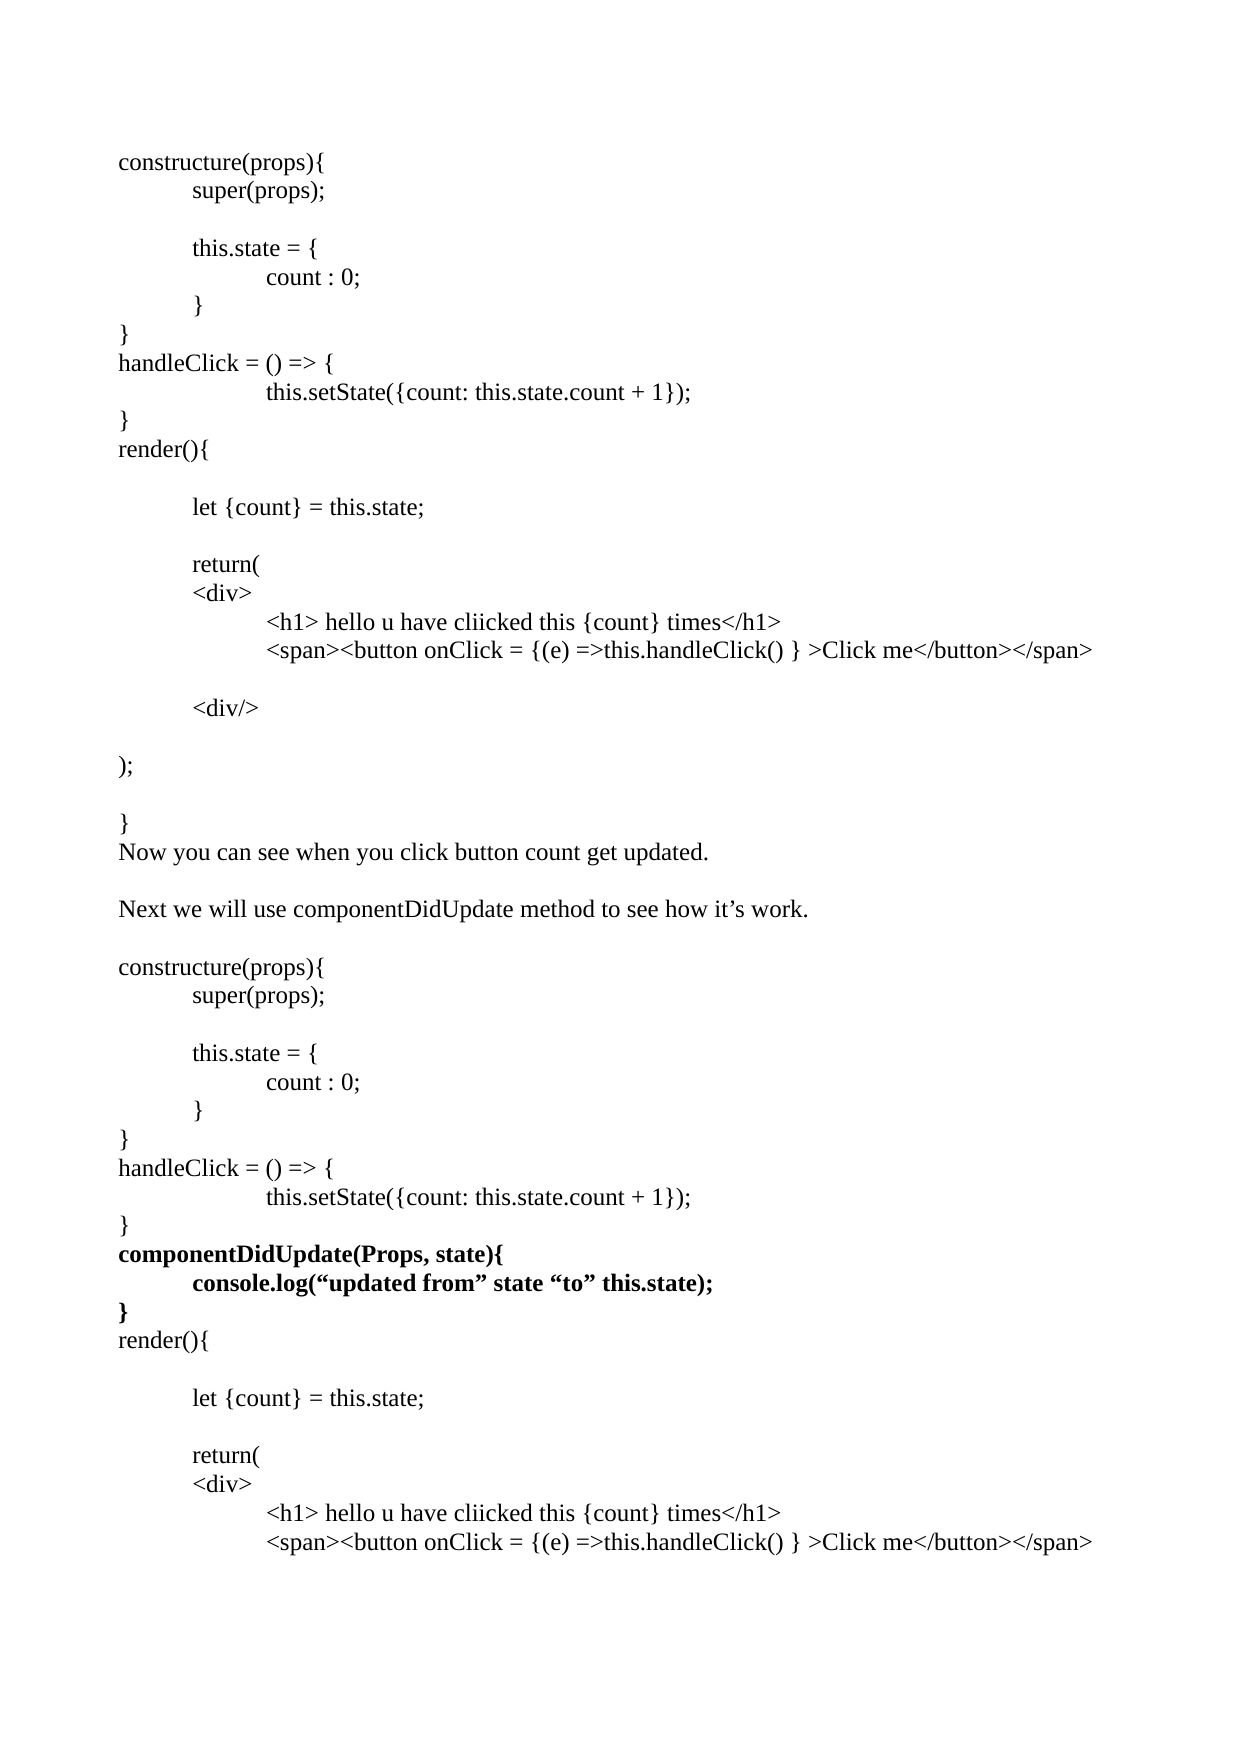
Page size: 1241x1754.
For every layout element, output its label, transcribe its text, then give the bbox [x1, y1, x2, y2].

text this.setState({count: this.state.count + 1}); [118, 1182, 1122, 1211]
text render(){ [118, 1326, 1122, 1354]
text } [118, 291, 1122, 319]
text constructure(props){ [118, 952, 1122, 981]
text ); [118, 751, 1122, 779]
text Now you can see when you click button count get updated. [118, 837, 1122, 866]
text count : 0; [118, 1067, 1122, 1096]
text let {count} = this.state; [118, 492, 1122, 521]
text <div> [118, 578, 1122, 607]
text let {count} = this.state; [118, 1383, 1122, 1412]
text this.state = { [118, 1038, 1122, 1067]
text render(){ [118, 434, 1122, 463]
text <div> [118, 1469, 1122, 1498]
text this.setState({count: this.state.count + 1}); [118, 377, 1122, 406]
text <span><button onClick = {(e) =>this.handleClick() } >Click me</button></span> [118, 636, 1122, 664]
text constructure(props){ [118, 147, 1122, 176]
text console.log(“updated from” state “to” this.state); [118, 1268, 1122, 1297]
text } [118, 406, 1122, 434]
text } [118, 1211, 1122, 1239]
text handleClick = () => { [118, 348, 1122, 377]
text } [118, 1297, 1122, 1326]
text <h1> hello u have cliicked this {count} times</h1> [118, 607, 1122, 636]
text handleClick = () => { [118, 1153, 1122, 1182]
text super(props); [118, 176, 1122, 204]
text } [118, 1124, 1122, 1153]
text return( [118, 549, 1122, 578]
text } [118, 1096, 1122, 1124]
text <div/> [118, 693, 1122, 722]
text return( [118, 1441, 1122, 1469]
text componentDidUpdate(Props, state){ [118, 1239, 1122, 1268]
text count : 0; [118, 262, 1122, 291]
text Next we will use componentDidUpdate method to see how it’s work. [118, 894, 1122, 923]
text } [118, 319, 1122, 348]
text <span><button onClick = {(e) =>this.handleClick() } >Click me</button></span> [118, 1527, 1122, 1556]
text } [118, 808, 1122, 837]
text <h1> hello u have cliicked this {count} times</h1> [118, 1498, 1122, 1527]
text super(props); [118, 981, 1122, 1009]
text this.state = { [118, 233, 1122, 262]
